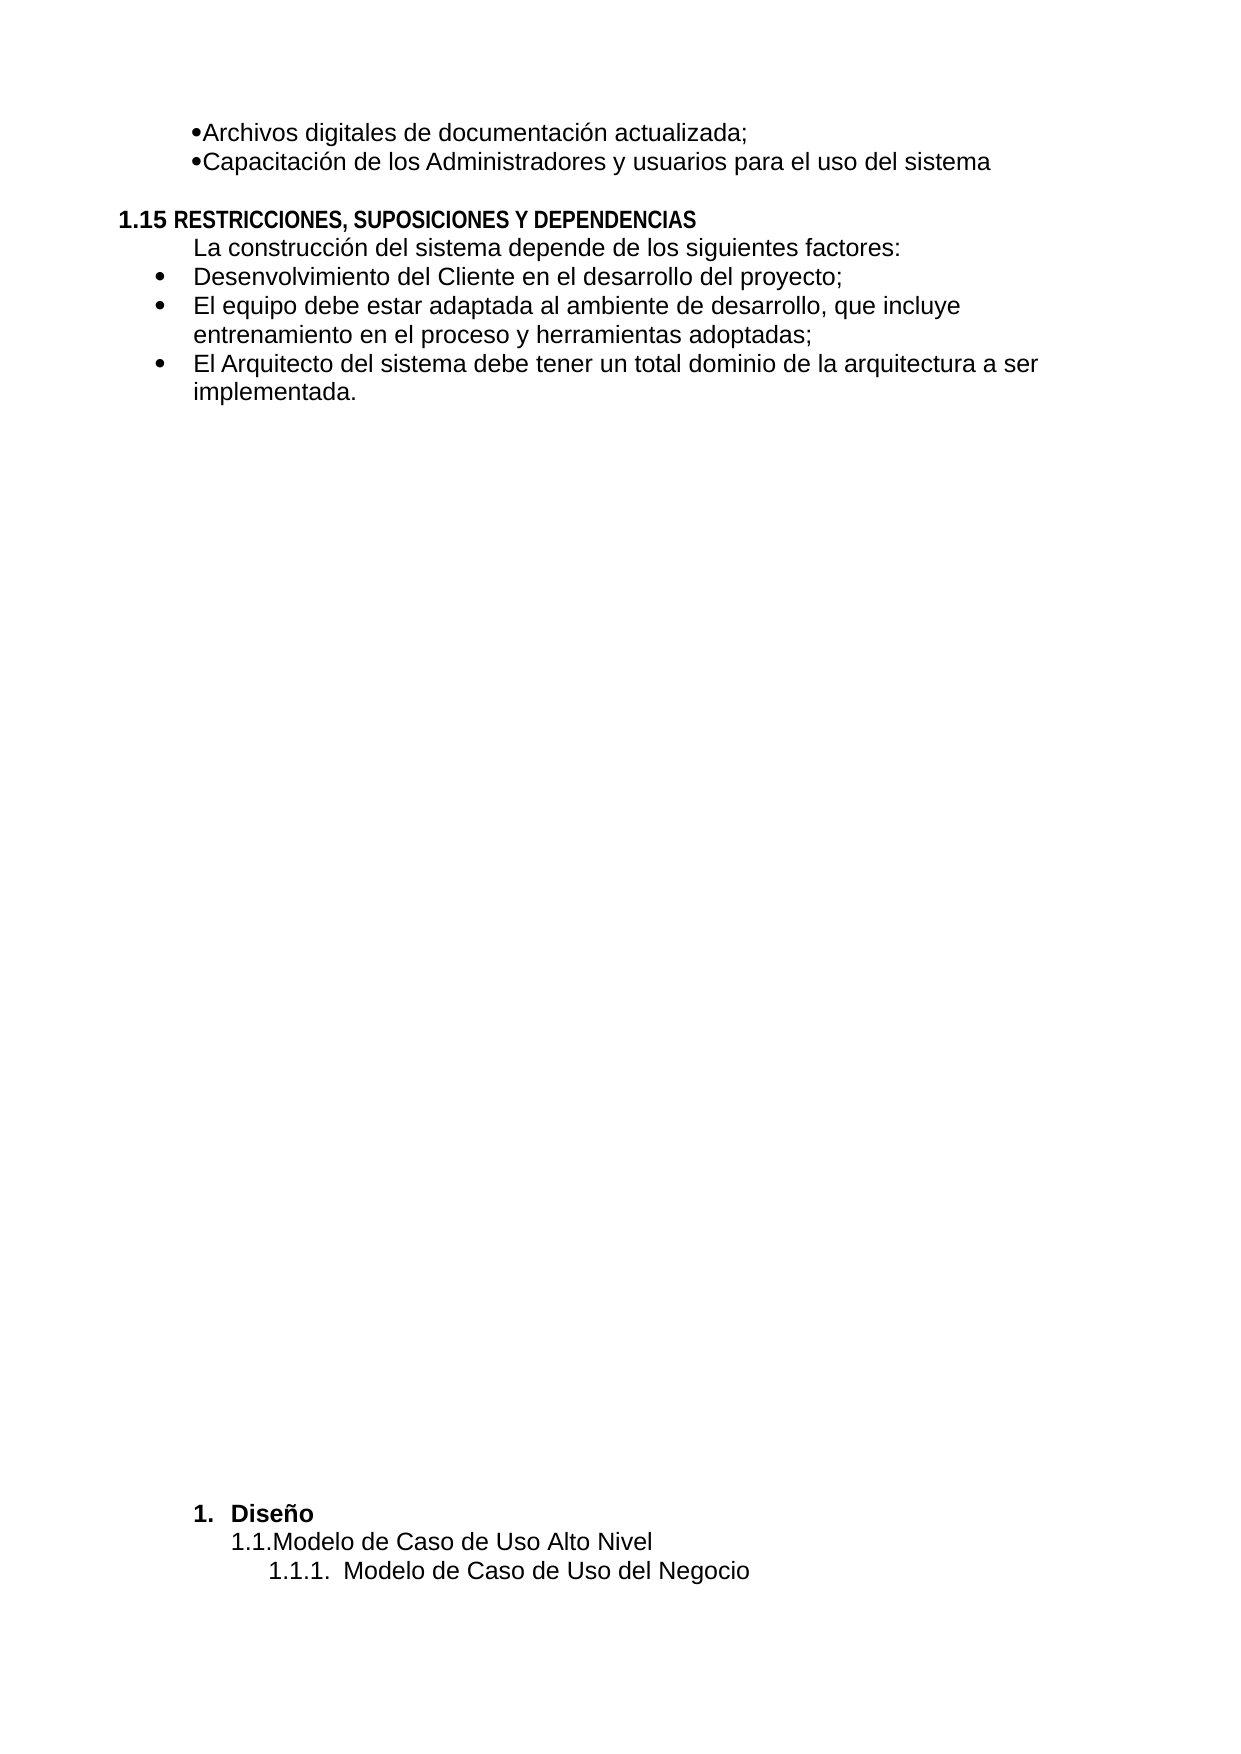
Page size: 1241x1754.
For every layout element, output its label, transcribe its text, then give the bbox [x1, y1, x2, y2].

text La construcción del sistema depende de los siguientes factores: [193, 233, 1122, 262]
list Diseño [193, 1499, 1122, 1527]
list Archivos digitales de documentación actualizada; [192, 118, 1122, 147]
list Modelo de Caso de Uso Alto Nivel [231, 1527, 1122, 1556]
list Capacitación de los Administradores y usuarios para el uso del sistema [192, 147, 1122, 176]
list El Arquitecto del sistema debe tener un total dominio de la arquitectura a ser implementada. [156, 348, 1122, 406]
list Desenvolvimiento del Cliente en el desarrollo del proyecto; [156, 262, 1122, 291]
list El equipo debe estar adaptada al ambiente de desarrollo, que incluye entrenamiento en el proceso y herramientas adoptadas; [156, 291, 1122, 348]
text 1.15 RESTRICCIONES, SUPOSICIONES Y DEPENDENCIAS [118, 204, 1122, 233]
list Modelo de Caso de Uso del Negocio [268, 1556, 1122, 1585]
